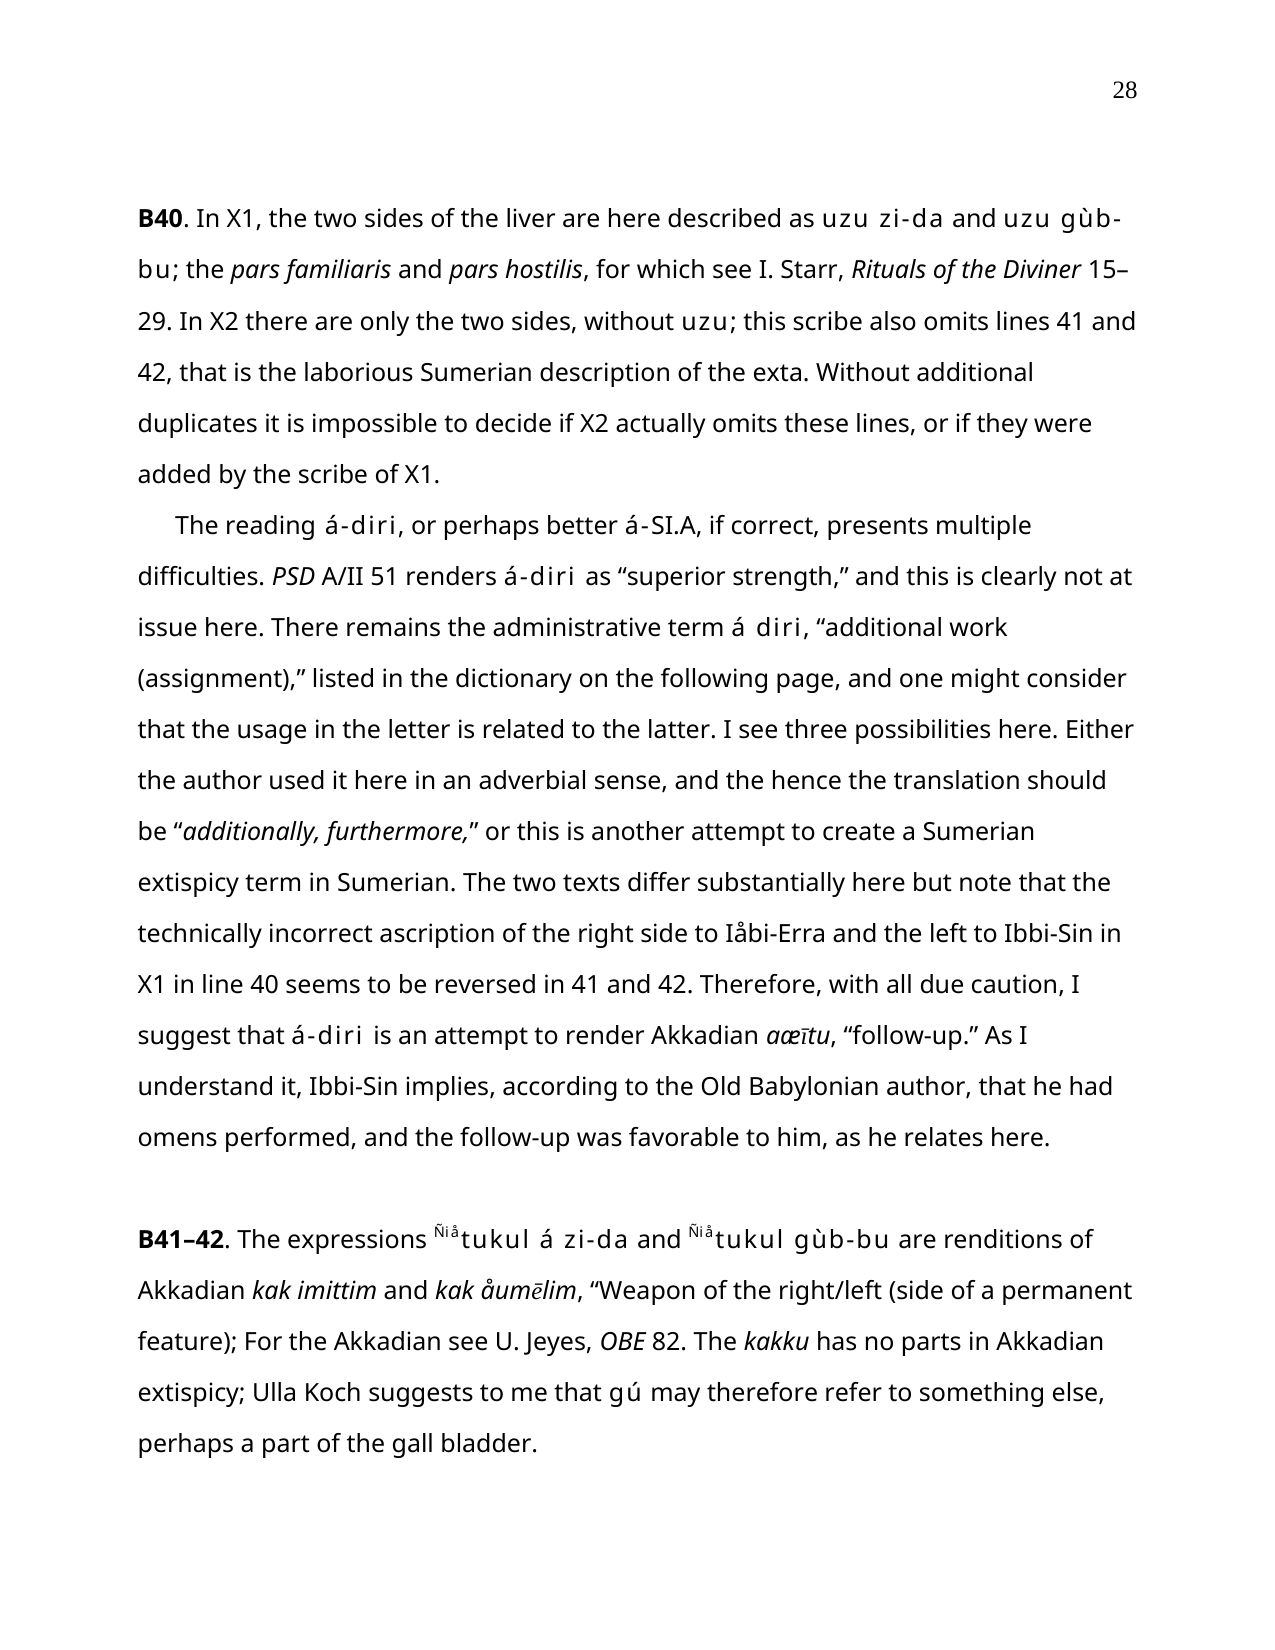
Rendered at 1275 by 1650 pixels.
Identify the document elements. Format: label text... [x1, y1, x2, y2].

text B40. In X1, the two sides of the liver are here described as uzu ­zi-da and uzu gùb-bu; the pars familiaris and pars hostilis,­ for which see I. Starr, Rituals of the Diviner 15–29. In X2 there are only the two sides, without uzu; this scribe also omits lines 41 and 42, that is the laborious Sumerian description of the exta. Without additional duplicates it is impossible to decide if X2 actually omits these lines, or if they were added by the scribe of X1. [137, 201, 1138, 490]
text B41–42. The expressions Ñiåtukul á zi-da and Ñiåtukul gùb-bu are renditions of Akkadian kak imittim and kak åumēlim, “Weapon of the right/left (side of a permanent feature); For the Akkadian see U. Jeyes, OBE 82. The kakku has no parts in Akkadian extispicy; Ulla Koch suggests to me that gú may therefore refer to something else, perhaps a part of the gall bladder. [137, 1222, 1138, 1460]
text The reading á-diri, or perhaps better á-SI.A, if correct, presents multiple difficulties. PSD A/II 51 renders á-diri as “superior strength,” and this is clearly not at issue here. There remains the administrative term á diri, “additional work (assignment),” listed in the dictionary on the following page, and one might consider that the usage in the letter is related to the latter. I see three possibilities here. Either the author used it here in an adverbial sense, and the hence the translation should be “additionally, furthermore,” or this is another attempt to create a Sumerian extispicy term in Sumerian. The two texts differ substantially here but note that the technically incorrect ascription of the right side to Iåbi-Erra and the left to Ibbi-Sin in X1 in line 40 seems to be reversed in 41 and 42. Therefore, with all due caution, I suggest that á-diri is an attempt to render Akkadian aæītu, “follow-up.” As I understand it, Ibbi-Sin implies, according to the Old Babylonian author, that he had omens performed, and the follow-up was favorable to him, as he relates here. [137, 507, 1138, 1154]
